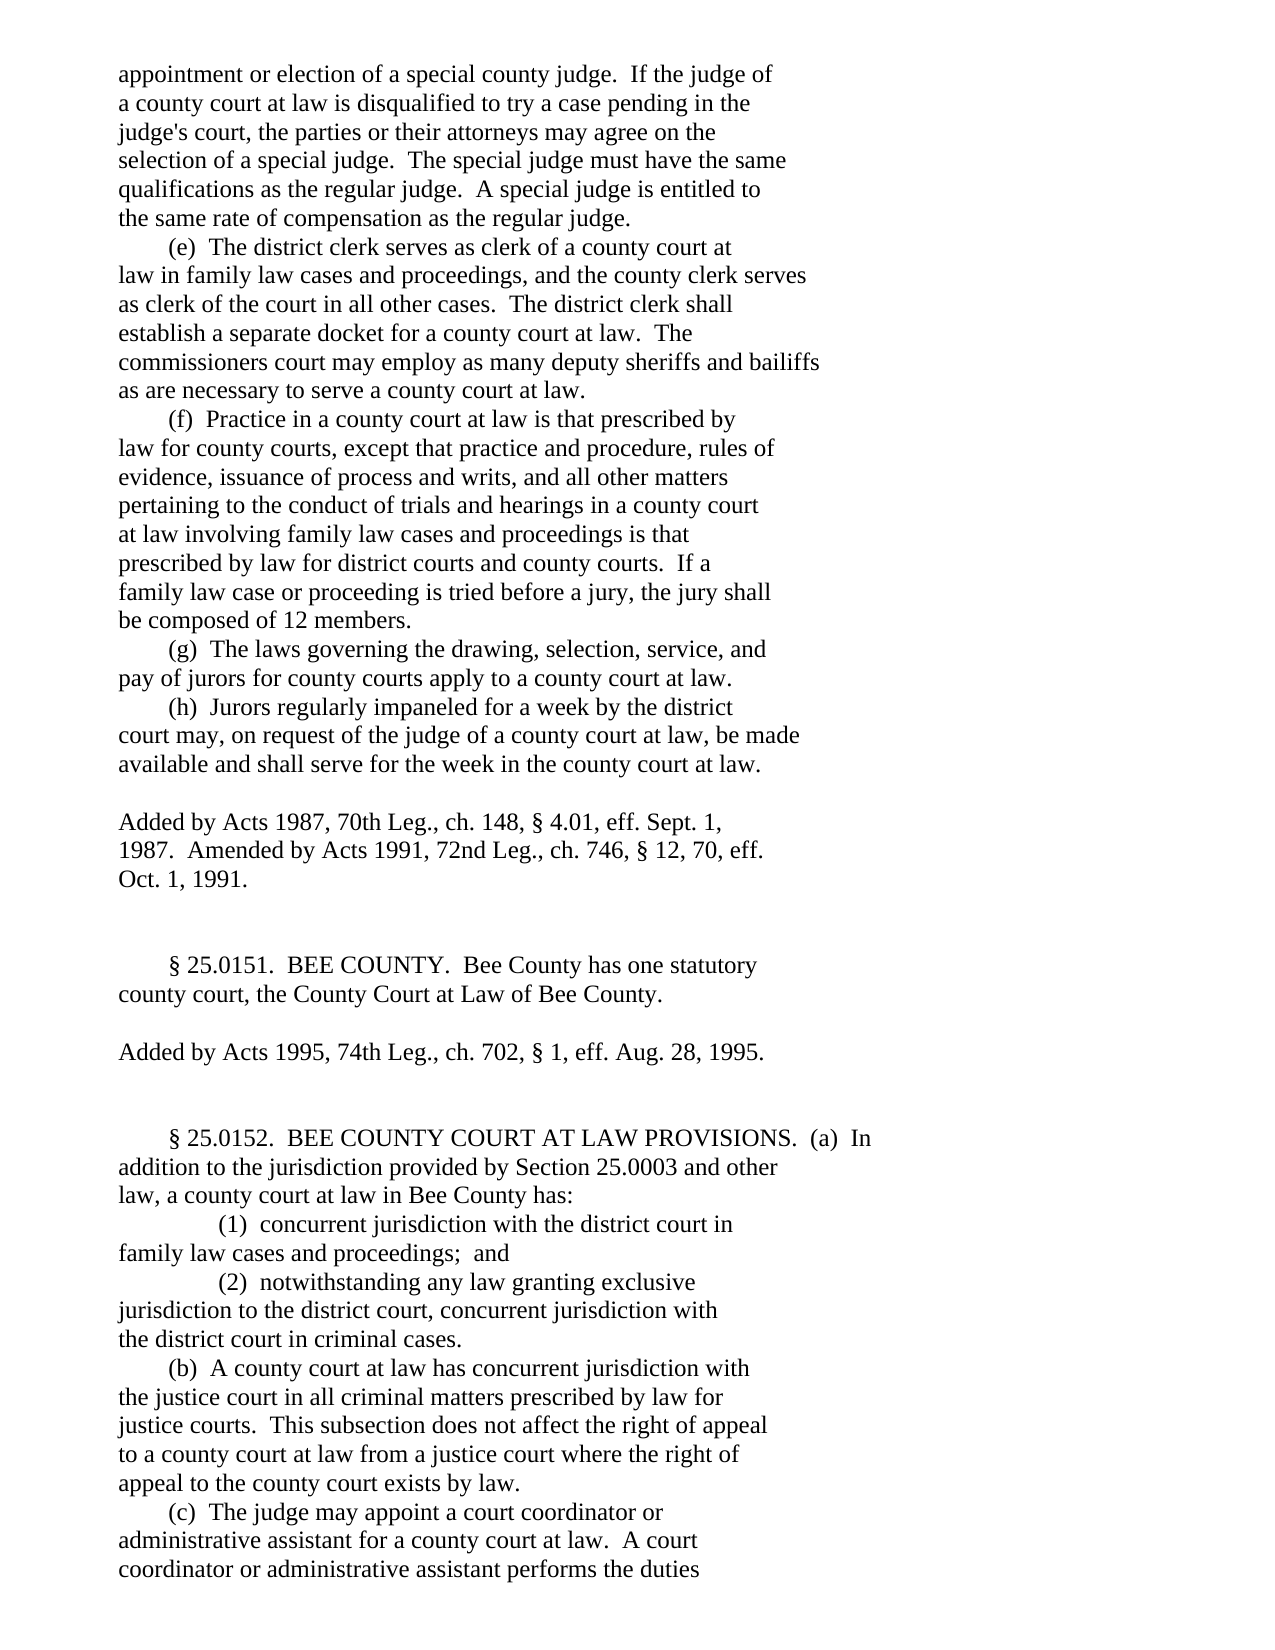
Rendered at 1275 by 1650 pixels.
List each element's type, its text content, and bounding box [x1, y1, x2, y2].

text as clerk of the court in all other cases. The district clerk shall [118, 289, 1216, 318]
text coordinator or administrative assistant performs the duties [118, 1554, 1216, 1583]
text (f) Practice in a county court at law is that prescribed by [118, 404, 1216, 433]
text law in family law cases and proceedings, and the county clerk serves [118, 260, 1216, 289]
text at law involving family law cases and proceedings is that [118, 519, 1216, 548]
text Oct. 1, 1991. [118, 864, 1216, 893]
text law for county courts, except that practice and procedure, rules of [118, 433, 1216, 462]
text appointment or election of a special county judge. If the judge of [118, 59, 1216, 88]
text (h) Jurors regularly impaneled for a week by the district [118, 692, 1216, 720]
text 1987. Amended by Acts 1991, 72nd Leg., ch. 746, § 12, 70, eff. [118, 835, 1216, 864]
text the justice court in all criminal matters prescribed by law for [118, 1382, 1216, 1410]
text available and shall serve for the week in the county court at law. [118, 749, 1216, 778]
text selection of a special judge. The special judge must have the same [118, 145, 1216, 174]
text judge's court, the parties or their attorneys may agree on the [118, 117, 1216, 145]
text pertaining to the conduct of trials and hearings in a county court [118, 490, 1216, 519]
text pay of jurors for county courts apply to a county court at law. [118, 663, 1216, 692]
text the same rate of compensation as the regular judge. [118, 203, 1216, 232]
text Added by Acts 1987, 70th Leg., ch. 148, § 4.01, eff. Sept. 1, [118, 807, 1216, 835]
text family law cases and proceedings; and [118, 1238, 1216, 1267]
text Added by Acts 1995, 74th Leg., ch. 702, § 1, eff. Aug. 28, 1995. [118, 1037, 1216, 1065]
text a county court at law is disqualified to try a case pending in the [118, 88, 1216, 117]
text to a county court at law from a justice court where the right of [118, 1439, 1216, 1468]
text be composed of 12 members. [118, 605, 1216, 634]
text § 25.0152. BEE COUNTY COURT AT LAW PROVISIONS. (a) In [118, 1123, 1216, 1152]
text (1) concurrent jurisdiction with the district court in [118, 1209, 1216, 1238]
text law, a county court at law in Bee County has: [118, 1180, 1216, 1209]
text court may, on request of the judge of a county court at law, be made [118, 720, 1216, 749]
text justice courts. This subsection does not affect the right of appeal [118, 1410, 1216, 1439]
text jurisdiction to the district court, concurrent jurisdiction with [118, 1295, 1216, 1324]
text addition to the jurisdiction provided by Section 25.0003 and other [118, 1152, 1216, 1180]
text (b) A county court at law has concurrent jurisdiction with [118, 1353, 1216, 1382]
text § 25.0151. BEE COUNTY. Bee County has one statutory [118, 950, 1216, 979]
text (c) The judge may appoint a court coordinator or [118, 1497, 1216, 1525]
text family law case or proceeding is tried before a jury, the jury shall [118, 577, 1216, 605]
text the district court in criminal cases. [118, 1324, 1216, 1353]
text (e) The district clerk serves as clerk of a county court at [118, 232, 1216, 260]
text (g) The laws governing the drawing, selection, service, and [118, 634, 1216, 663]
text (2) notwithstanding any law granting exclusive [118, 1267, 1216, 1295]
text administrative assistant for a county court at law. A court [118, 1525, 1216, 1554]
text commissioners court may employ as many deputy sheriffs and bailiffs [118, 347, 1216, 375]
text appeal to the county court exists by law. [118, 1468, 1216, 1497]
text establish a separate docket for a county court at law. The [118, 318, 1216, 347]
text qualifications as the regular judge. A special judge is entitled to [118, 174, 1216, 203]
text county court, the County Court at Law of Bee County. [118, 979, 1216, 1008]
text as are necessary to serve a county court at law. [118, 375, 1216, 404]
text evidence, issuance of process and writs, and all other matters [118, 462, 1216, 490]
text prescribed by law for district courts and county courts. If a [118, 548, 1216, 577]
